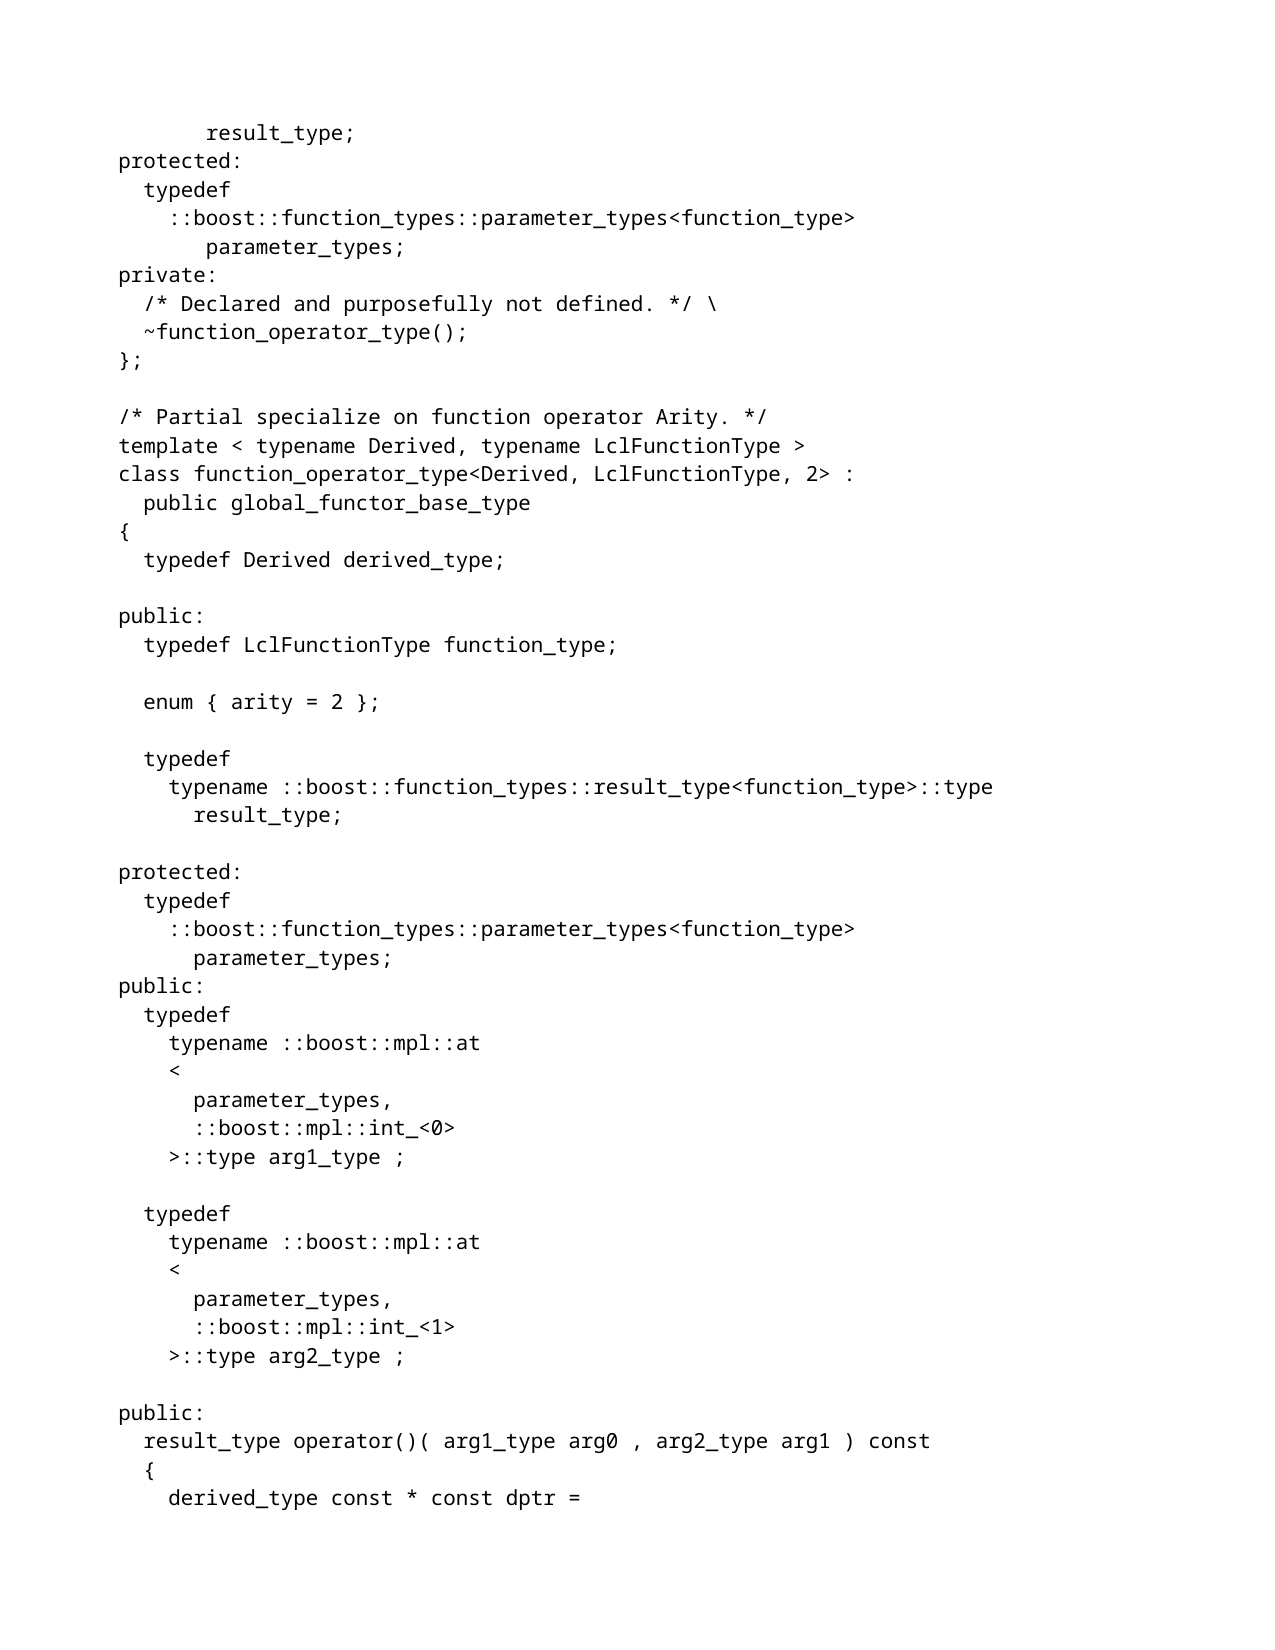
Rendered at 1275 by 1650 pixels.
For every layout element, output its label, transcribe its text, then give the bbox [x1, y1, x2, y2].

text result_type; protected: typedef ::boost::function_types::parameter_types<function_type> parameter_types; private: /* Declared and purposefully not defined. */ \ ~function_operator_type(); }; /* Partial specialize on function operator Arity. */ template < typename Derived, typename LclFunctionType > class function_operator_type<Derived, LclFunctionType, 2> : public global_functor_base_type { typedef Derived derived_type; public: typedef LclFunctionType function_type; enum { arity = 2 }; typedef typename ::boost::function_types::result_type<function_type>::type result_type; protected: typedef ::boost::function_types::parameter_types<function_type> parameter_types; public: typedef typename ::boost::mpl::at < parameter_types, ::boost::mpl::int_<0> >::type arg1_type ; typedef typename ::boost::mpl::at < parameter_types, ::boost::mpl::int_<1> >::type arg2_type ; public: result_type operator()( arg1_type arg0 , arg2_type arg1 ) const { derived_type const * const dptr = [118, 118, 1157, 1512]
